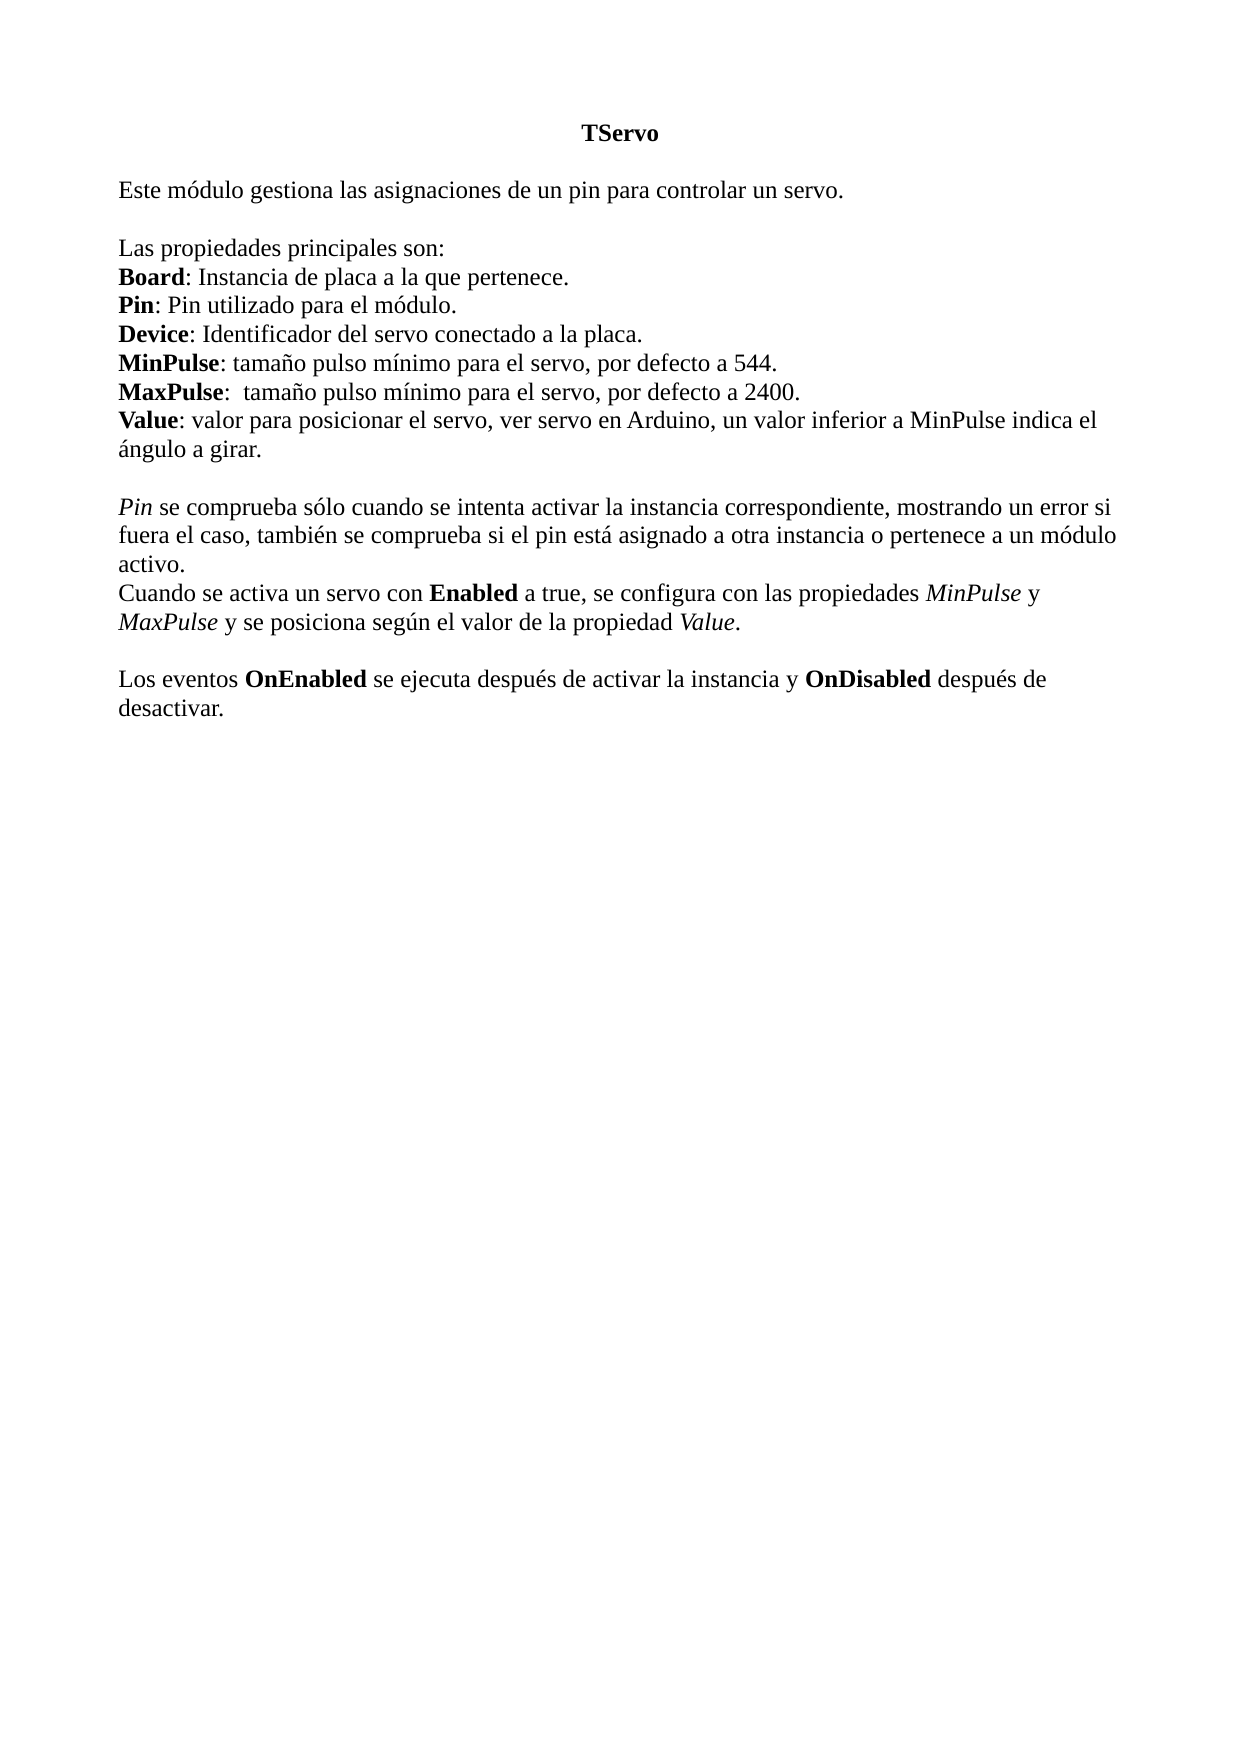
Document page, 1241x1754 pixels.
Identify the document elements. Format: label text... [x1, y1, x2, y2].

text MinPulse: tamaño pulso mínimo para el servo, por defecto a 544. [118, 348, 1122, 377]
text Device: Identificador del servo conectado a la placa. [118, 319, 1122, 348]
text Value: valor para posicionar el servo, ver servo en Arduino, un valor inferior a MinPulse indica el ángulo a girar. [118, 406, 1122, 463]
text Las propiedades principales son: [118, 233, 1122, 262]
text Cuando se activa un servo con Enabled a true, se configura con las propiedades MinPulse y MaxPulse y se posiciona según el valor de la propiedad Value. [118, 578, 1122, 636]
text Los eventos OnEnabled se ejecuta después de activar la instancia y OnDisabled después de desactivar. [118, 664, 1122, 722]
text MaxPulse: tamaño pulso mínimo para el servo, por defecto a 2400. [118, 377, 1122, 406]
text Pin se comprueba sólo cuando se intenta activar la instancia correspondiente, mostrando un error si fuera el caso, también se comprueba si el pin está asignado a otra instancia o pertenece a un módulo activo. [118, 492, 1122, 578]
text Board: Instancia de placa a la que pertenece. [118, 262, 1122, 291]
text Este módulo gestiona las asignaciones de un pin para controlar un servo. [118, 176, 1122, 204]
text Pin: Pin utilizado para el módulo. [118, 291, 1122, 319]
text TServo [118, 118, 1122, 147]
